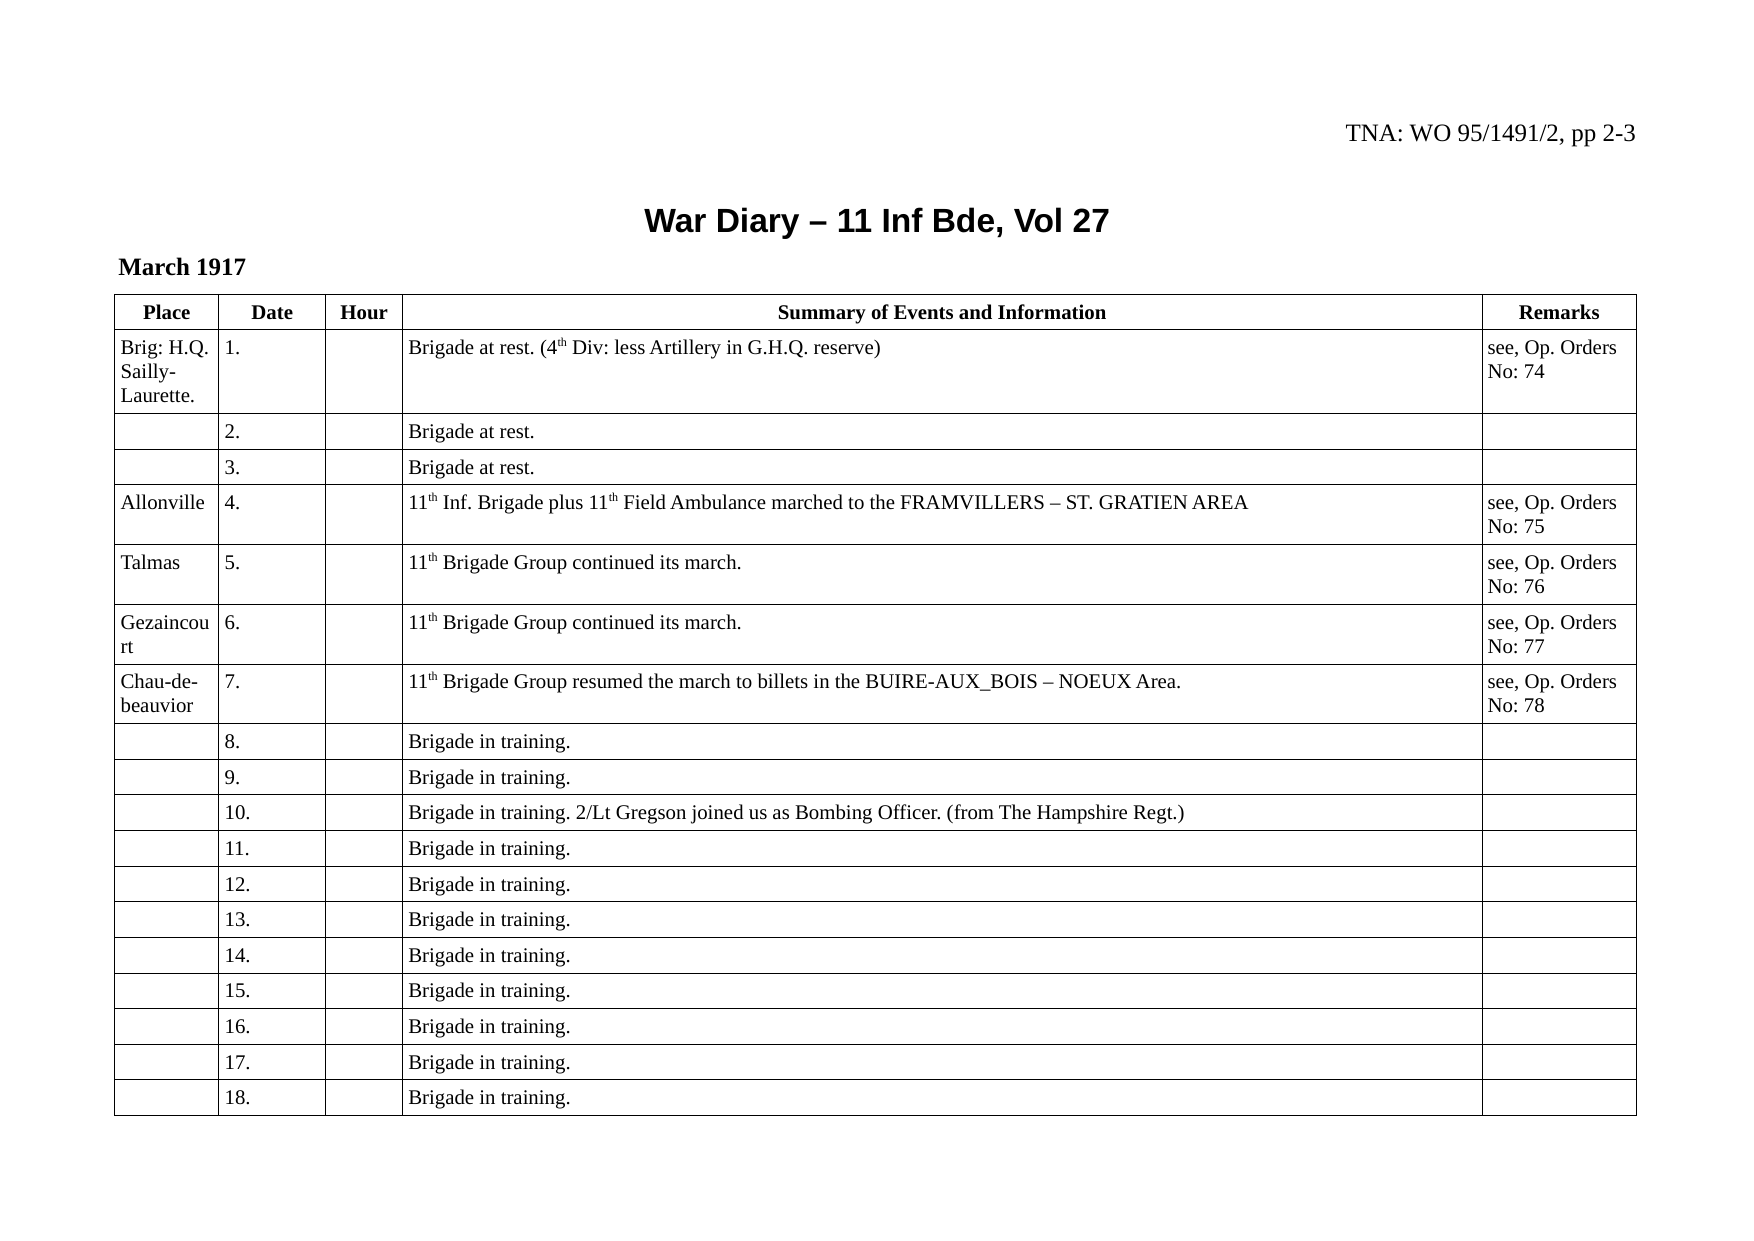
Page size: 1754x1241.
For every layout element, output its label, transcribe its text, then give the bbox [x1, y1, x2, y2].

table_cell Brigade in training. [403, 831, 1482, 866]
table_cell [326, 974, 402, 1008]
table_cell [1483, 1045, 1636, 1079]
table_cell see, Op. Orders No: 76 [1483, 545, 1636, 604]
table_cell Brigade in training. [403, 1009, 1482, 1044]
table_cell 4. [219, 485, 325, 544]
table_cell [115, 974, 218, 1008]
table_cell 18. [219, 1080, 325, 1115]
table_cell [326, 450, 402, 484]
table_cell [326, 760, 402, 794]
subtitle War Diary – 11 Inf Bde, Vol 27 [118, 201, 1636, 240]
table_cell Brigade in training. 2/Lt Gregson joined us as Bombing Officer. (from The Hampshire Regt.) [403, 795, 1482, 830]
table_cell [326, 902, 402, 937]
table_cell [115, 795, 218, 830]
table_cell Brigade in training. [403, 938, 1482, 972]
table_cell Brigade in training. [403, 974, 1482, 1008]
table_cell [326, 1080, 402, 1115]
table_cell [326, 724, 402, 759]
table_cell [1483, 974, 1636, 1008]
table_cell [115, 724, 218, 759]
table_cell Talmas [115, 545, 218, 604]
table_cell 8. [219, 724, 325, 759]
table_header Remarks [1483, 295, 1636, 329]
table_cell Brigade in training. [403, 1045, 1482, 1079]
table_cell [326, 414, 402, 449]
table_cell 11. [219, 831, 325, 866]
table_cell [326, 1009, 402, 1044]
table_cell [1483, 1009, 1636, 1044]
table_cell [326, 938, 402, 972]
table_cell [1483, 760, 1636, 794]
table_cell [326, 330, 402, 413]
text March 1917 [118, 252, 1636, 281]
table_cell 9. [219, 760, 325, 794]
table_cell Brigade at rest. (4th Div: less Artillery in G.H.Q. reserve) [403, 330, 1482, 413]
table_cell [115, 831, 218, 866]
table_cell 17. [219, 1045, 325, 1079]
table_cell [326, 545, 402, 604]
table_cell Allonville [115, 485, 218, 544]
table_cell Brigade in training. [403, 902, 1482, 937]
table_cell [1483, 867, 1636, 901]
table_cell [115, 1009, 218, 1044]
table_cell Brigade in training. [403, 867, 1482, 901]
table_cell [1483, 1080, 1636, 1115]
table_header Date [219, 295, 325, 329]
table_header Hour [326, 295, 402, 329]
table_cell see, Op. Orders No: 78 [1483, 665, 1636, 723]
table_cell [1483, 795, 1636, 830]
table_cell Brigade at rest. [403, 450, 1482, 484]
table_cell [1483, 831, 1636, 866]
table_cell [115, 450, 218, 484]
table_cell [115, 1045, 218, 1079]
table_cell 3. [219, 450, 325, 484]
table_cell [326, 795, 402, 830]
table_cell [115, 867, 218, 901]
table_cell 12. [219, 867, 325, 901]
table_cell Brigade at rest. [403, 414, 1482, 449]
table_cell Brig: H.Q. Sailly-Laurette. [115, 330, 218, 413]
table_cell see, Op. Orders No: 75 [1483, 485, 1636, 544]
table_cell see, Op. Orders No: 77 [1483, 605, 1636, 663]
table_cell 7. [219, 665, 325, 723]
table_cell 13. [219, 902, 325, 937]
table_cell [115, 938, 218, 972]
table_cell 14. [219, 938, 325, 972]
table_cell [115, 414, 218, 449]
table_cell [326, 867, 402, 901]
table_cell [326, 665, 402, 723]
table_cell [115, 902, 218, 937]
table_cell Gezaincourt [115, 605, 218, 663]
table_cell Brigade in training. [403, 1080, 1482, 1115]
table_cell [326, 605, 402, 663]
table_cell [326, 1045, 402, 1079]
table_cell 11th Inf. Brigade plus 11th Field Ambulance marched to the FRAMVILLERS – ST. GRATIEN AREA [403, 485, 1482, 544]
table_cell 11th Brigade Group continued its march. [403, 545, 1482, 604]
table_cell [115, 760, 218, 794]
table_cell [1483, 414, 1636, 449]
table_cell [1483, 724, 1636, 759]
table_cell 10. [219, 795, 325, 830]
table_cell [1483, 938, 1636, 972]
table_cell [1483, 902, 1636, 937]
table_cell 15. [219, 974, 325, 1008]
table_cell 6. [219, 605, 325, 663]
table_cell Chau-de-beauvior [115, 665, 218, 723]
table_cell see, Op. Orders No: 74 [1483, 330, 1636, 413]
table_cell [1483, 450, 1636, 484]
table_cell Brigade in training. [403, 724, 1482, 759]
table_cell 2. [219, 414, 325, 449]
table_header Summary of Events and Information [403, 295, 1482, 329]
table_cell 5. [219, 545, 325, 604]
table_cell 11th Brigade Group continued its march. [403, 605, 1482, 663]
table_header Place [115, 295, 218, 329]
table_cell 1. [219, 330, 325, 413]
table_cell Brigade in training. [403, 760, 1482, 794]
table_cell [326, 831, 402, 866]
table_cell 16. [219, 1009, 325, 1044]
table_cell [326, 485, 402, 544]
table_cell [115, 1080, 218, 1115]
table_cell 11th Brigade Group resumed the march to billets in the BUIRE-AUX_BOIS – NOEUX Area. [403, 665, 1482, 723]
